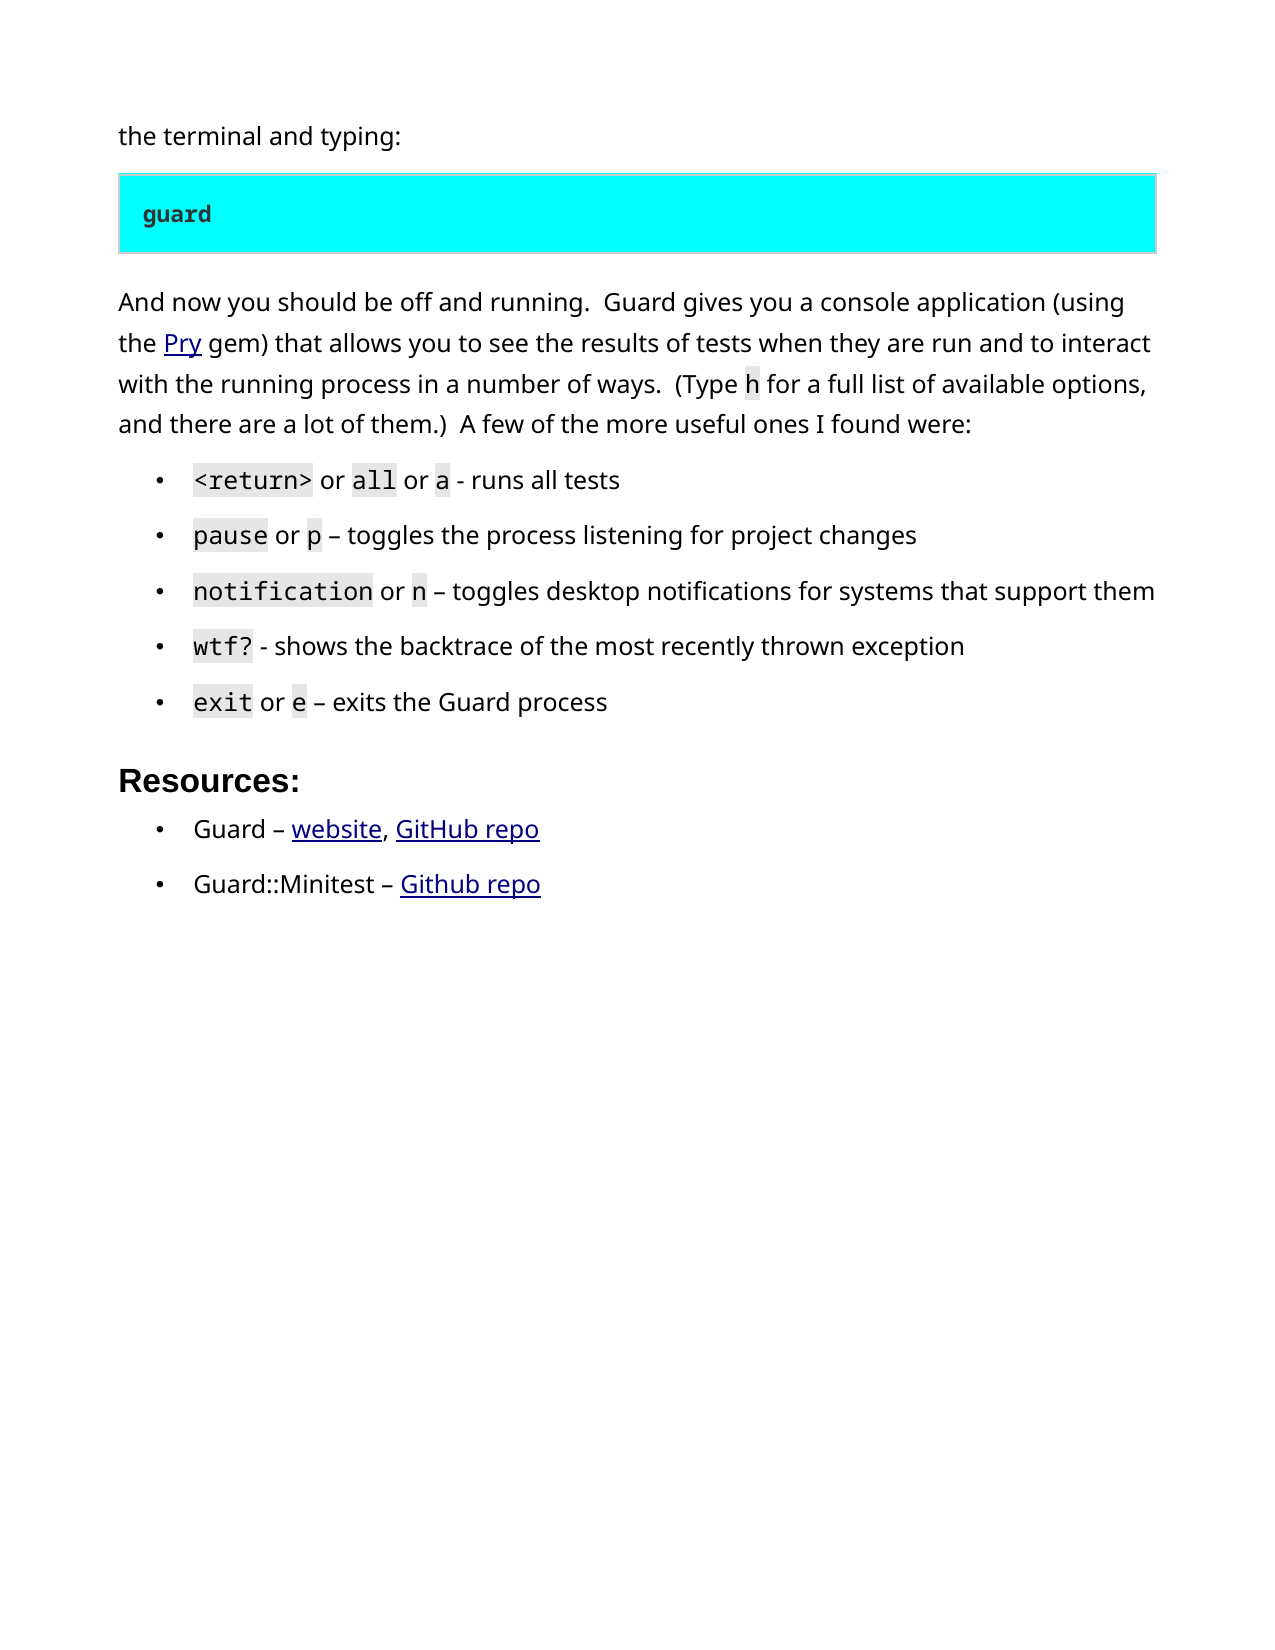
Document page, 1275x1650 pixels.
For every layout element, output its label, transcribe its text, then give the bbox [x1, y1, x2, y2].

text the terminal and typing: [118, 118, 1157, 152]
list pause or p – toggles the process listening for project changes [156, 518, 1157, 552]
list <return> or all or a - runs all tests [156, 462, 1157, 497]
subtitle Resources: [118, 760, 1157, 799]
list Guard::Minitest – Github repo [156, 867, 1157, 901]
list exit or e – exits the Guard process [156, 684, 1157, 718]
list Guard – website, GitHub repo [156, 812, 1157, 846]
text And now you should be off and running. Guard gives you a console application (using the Pry gem) that allows you to see the results of tests when they are run and to interact with the running process in a number of ways. (Type h for a full list of available options, and there are a lot of them.) A few of the more useful ones I found were: [118, 284, 1157, 441]
list notification or n – toggles desktop notifications for systems that support them [156, 573, 1157, 607]
text guard [120, 176, 1155, 252]
list wtf? - shows the backtrace of the most recently thrown exception [156, 629, 1157, 663]
